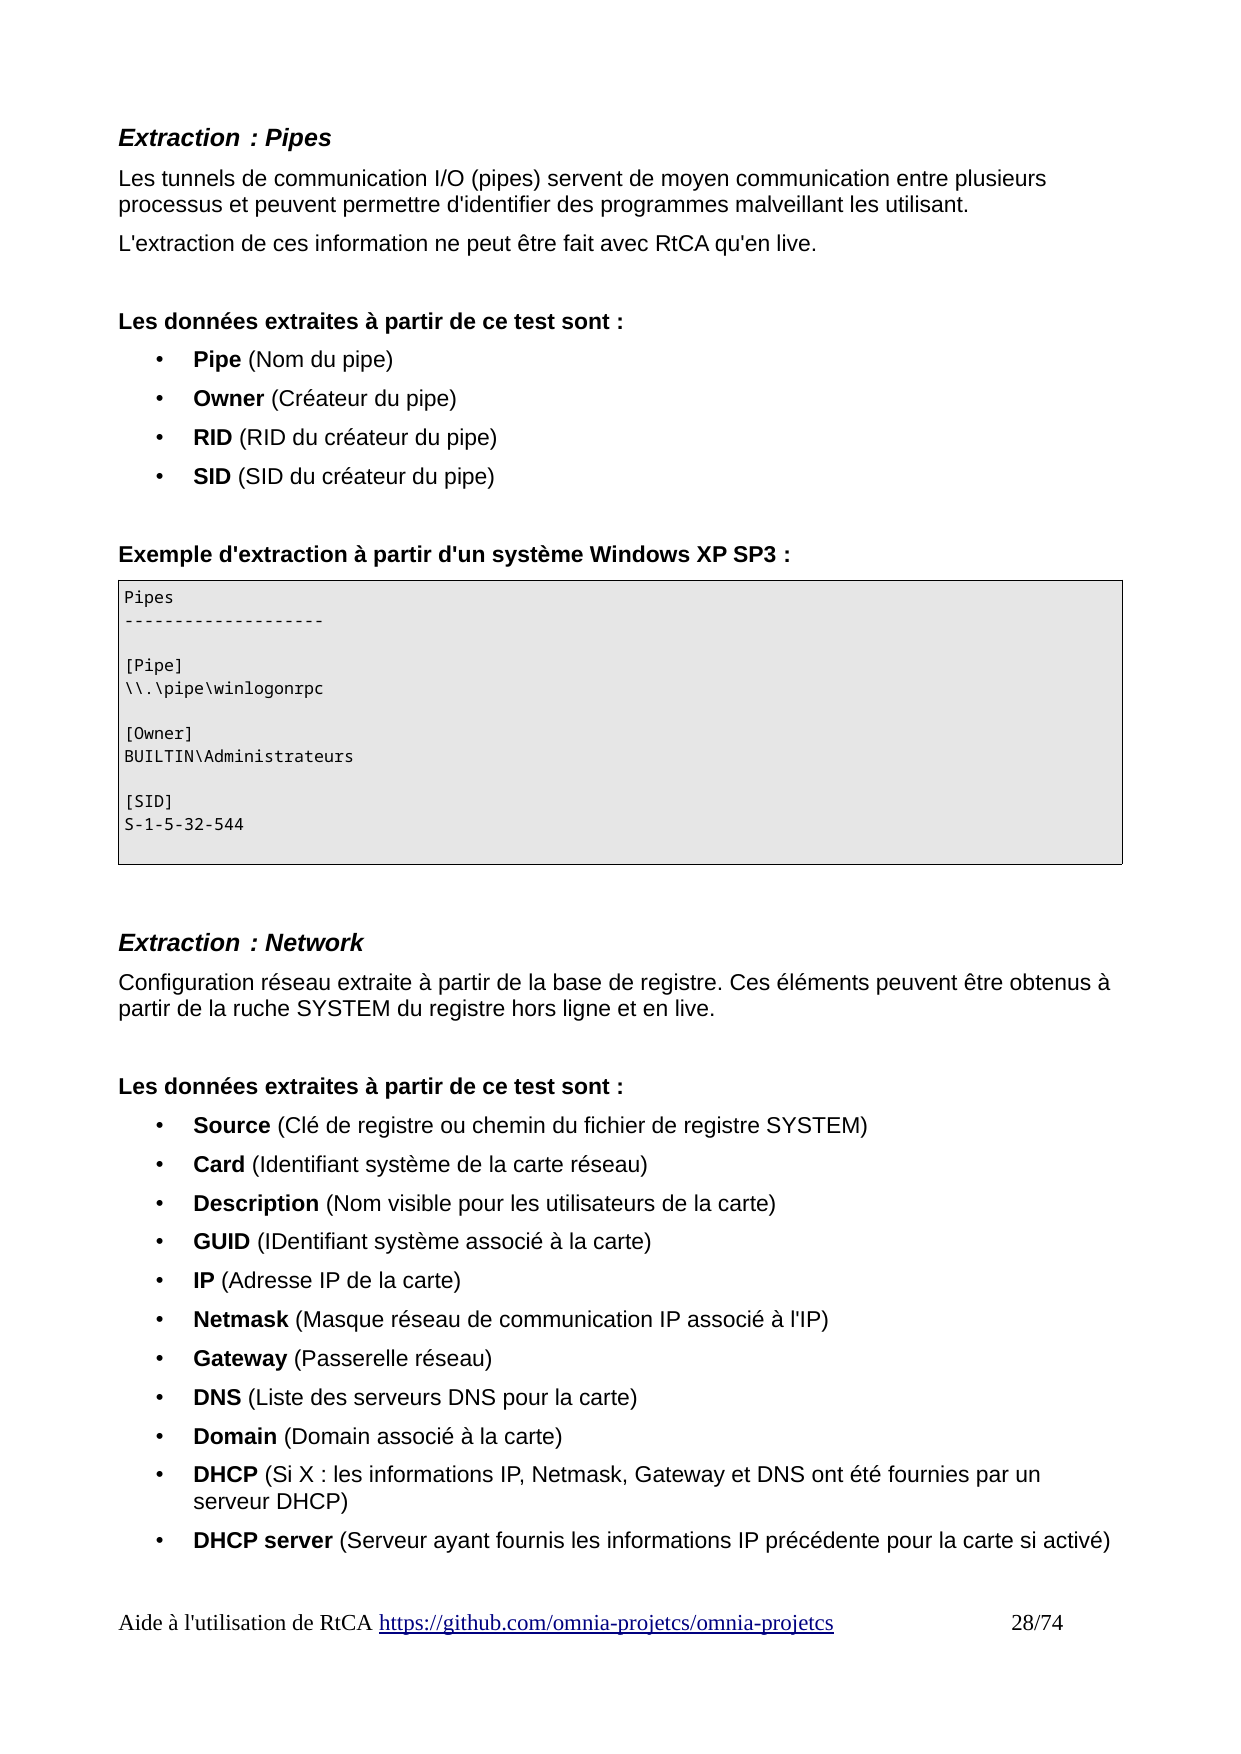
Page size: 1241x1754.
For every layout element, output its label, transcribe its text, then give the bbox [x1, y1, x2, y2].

list DHCP server (Serveur ayant fournis les informations IP précédente pour la carte si activé) [156, 1527, 1122, 1553]
list DNS (Liste des serveurs DNS pour la carte) [156, 1384, 1122, 1410]
list Netmask (Masque réseau de communication IP associé à l'IP) [156, 1306, 1122, 1332]
text Les données extraites à partir de ce test sont : [118, 308, 1122, 334]
subtitle Extraction : Pipes [118, 123, 1122, 152]
table_header Pipes -------------------- [Pipe] \\.\pipe\winlogonrpc [Owner] BUILTIN\Administrateurs [SID] S-1-5-32-544 [119, 581, 1122, 864]
list Source (Clé de registre ou chemin du fichier de registre SYSTEM) [156, 1112, 1122, 1138]
list Description (Nom visible pour les utilisateurs de la carte) [156, 1189, 1122, 1216]
list Owner (Créateur du pipe) [156, 385, 1122, 412]
list RID (RID du créateur du pipe) [156, 424, 1122, 451]
text Les données extraites à partir de ce test sont : [118, 1073, 1122, 1099]
list IP (Adresse IP de la carte) [156, 1267, 1122, 1293]
list Pipe (Nom du pipe) [156, 346, 1122, 373]
list GUID (IDentifiant système associé à la carte) [156, 1228, 1122, 1255]
list Domain (Domain associé à la carte) [156, 1423, 1122, 1449]
text Les tunnels de communication I/O (pipes) servent de moyen communication entre plusieurs processus et peuvent permettre d'identifier des programmes malveillant les utilisant. [118, 165, 1122, 217]
list Gateway (Passerelle réseau) [156, 1345, 1122, 1371]
list DHCP (Si X : les informations IP, Netmask, Gateway et DNS ont été fournies par un serveur DHCP) [156, 1461, 1122, 1514]
subtitle Extraction : Network [118, 928, 1122, 956]
text Configuration réseau extraite à partir de la base de registre. Ces éléments peuvent être obtenus à partir de la ruche SYSTEM du registre hors ligne et en live. [118, 969, 1122, 1022]
text Exemple d'extraction à partir d'un système Windows XP SP3 : [118, 541, 1122, 567]
list Card (Identifiant système de la carte réseau) [156, 1151, 1122, 1177]
list SID (SID du créateur du pipe) [156, 463, 1122, 489]
text L'extraction de ces information ne peut être fait avec RtCA qu'en live. [118, 230, 1122, 256]
